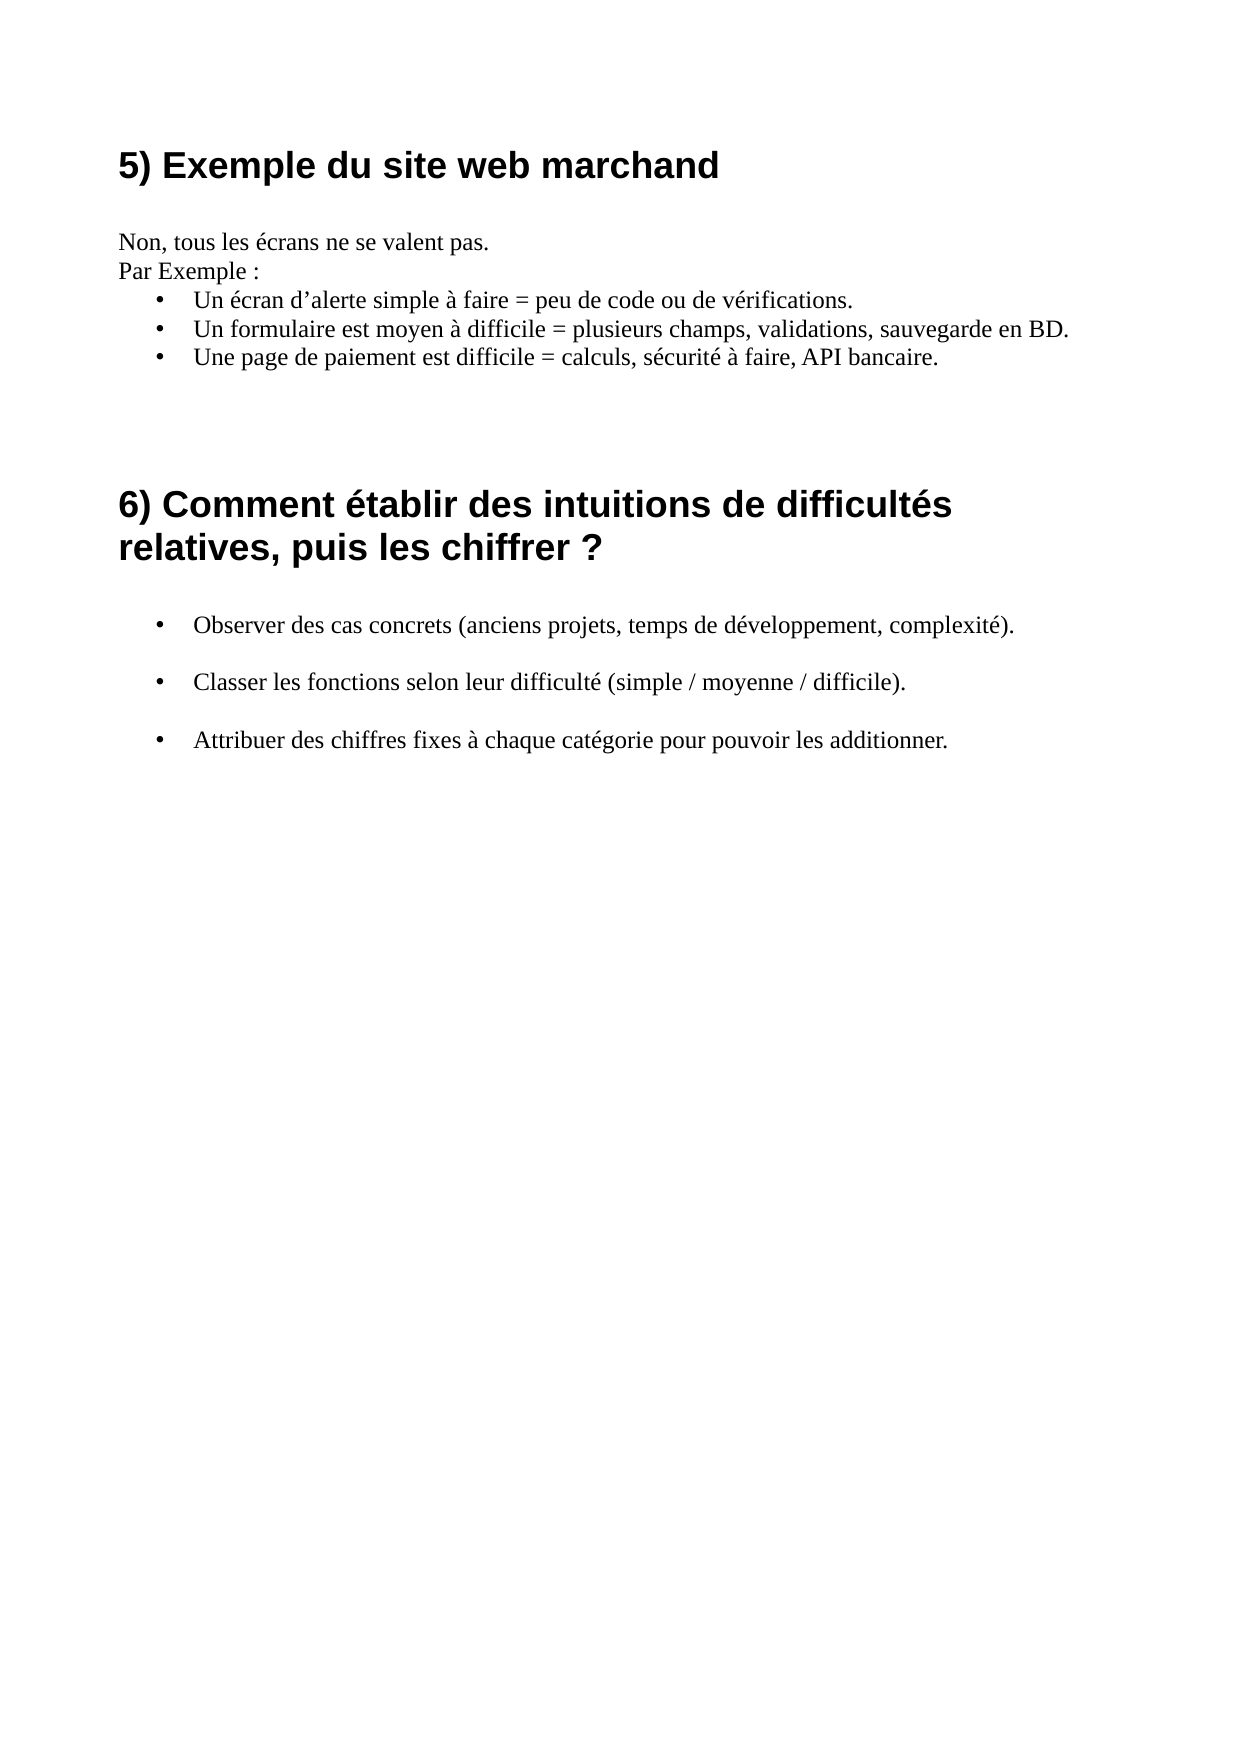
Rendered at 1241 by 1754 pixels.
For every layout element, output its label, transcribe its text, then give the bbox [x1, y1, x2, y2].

subtitle 6) Comment établir des intuitions de difficultés relatives, puis les chiffrer ? [118, 482, 1122, 569]
text Par Exemple : [118, 256, 1122, 285]
list Un écran d’alerte simple à faire = peu de code ou de vérifications. [156, 285, 1122, 314]
text Non, tous les écrans ne se valent pas. [118, 227, 1122, 256]
subtitle 5) Exemple du site web marchand [118, 143, 1122, 186]
list Observer des cas concrets (anciens projets, temps de développement, complexité). [156, 610, 1122, 639]
list Une page de paiement est difficile = calculs, sécurité à faire, API bancaire. [156, 342, 1122, 371]
list Classer les fonctions selon leur difficulté (simple / moyenne / difficile). [156, 667, 1122, 696]
list Attribuer des chiffres fixes à chaque catégorie pour pouvoir les additionner. [156, 725, 1122, 754]
list Un formulaire est moyen à difficile = plusieurs champs, validations, sauvegarde en BD. [156, 314, 1122, 342]
